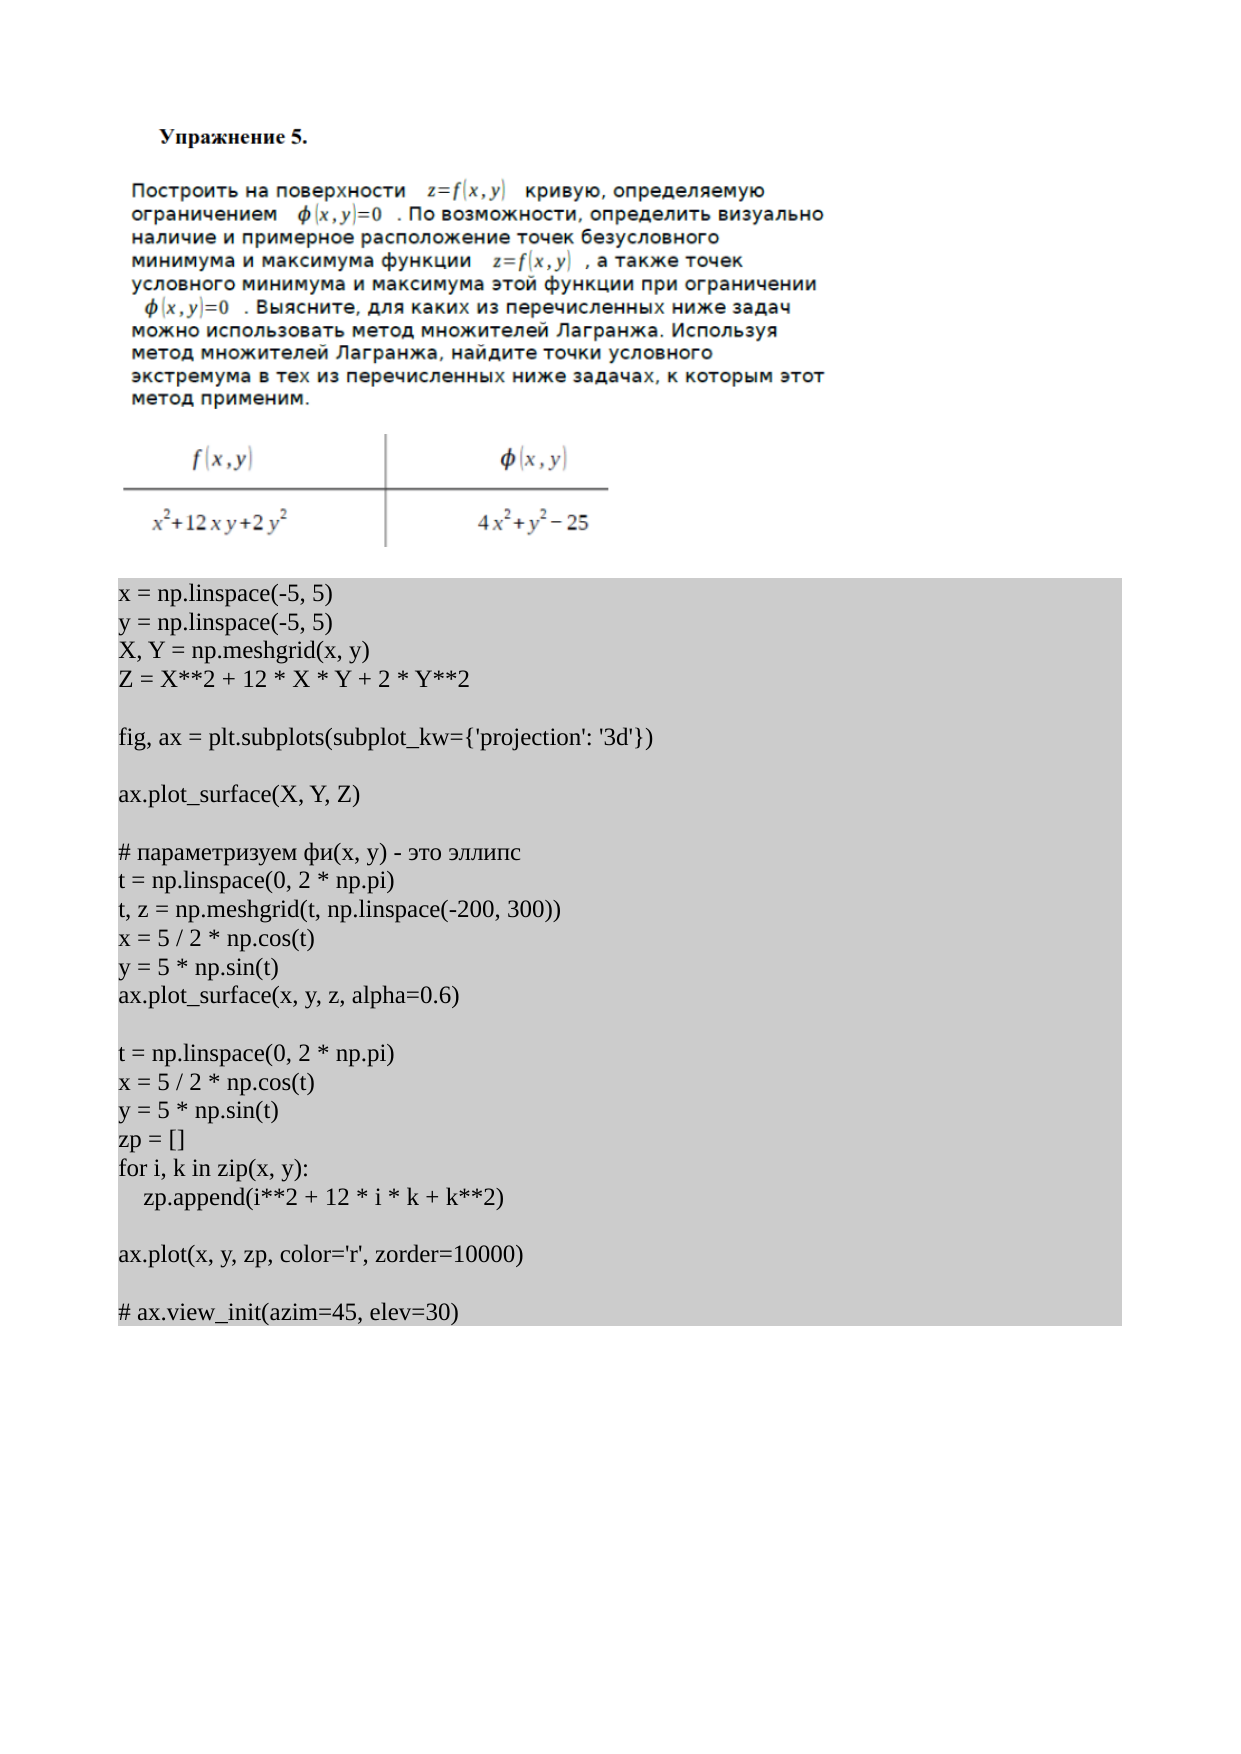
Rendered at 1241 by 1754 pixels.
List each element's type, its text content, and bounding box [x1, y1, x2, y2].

text y = np.linspace(-5, 5) [118, 607, 1122, 636]
text zp.append(i**2 + 12 * i * k + k**2) [118, 1182, 1122, 1211]
text y = 5 * np.sin(t) [118, 1096, 1122, 1124]
text x = 5 / 2 * np.cos(t) [118, 923, 1122, 952]
text ax.plot_surface(x, y, z, alpha=0.6) [118, 981, 1122, 1009]
picture [119, 118, 840, 418]
text fig, ax = plt.subplots(subplot_kw={'projection': '3d'}) [118, 722, 1122, 751]
text x = 5 / 2 * np.cos(t) [118, 1067, 1122, 1096]
text ax.plot(x, y, zp, color='r', zorder=10000) [118, 1239, 1122, 1268]
text # параметризуем фи(x, y) - это эллипс [118, 837, 1122, 866]
picture [123, 434, 609, 547]
text y = 5 * np.sin(t) [118, 952, 1122, 981]
text t = np.linspace(0, 2 * np.pi) [118, 866, 1122, 894]
text for i, k in zip(x, y): [118, 1153, 1122, 1182]
text Z = X**2 + 12 * X * Y + 2 * Y**2 [118, 664, 1122, 693]
text x = np.linspace(-5, 5) [118, 578, 1122, 607]
text ax.plot_surface(X, Y, Z) [118, 779, 1122, 808]
text t = np.linspace(0, 2 * np.pi) [118, 1038, 1122, 1067]
text t, z = np.meshgrid(t, np.linspace(-200, 300)) [118, 894, 1122, 923]
text X, Y = np.meshgrid(x, y) [118, 636, 1122, 664]
text zp = [] [118, 1124, 1122, 1153]
text # ax.view_init(azim=45, elev=30) [118, 1297, 1122, 1326]
